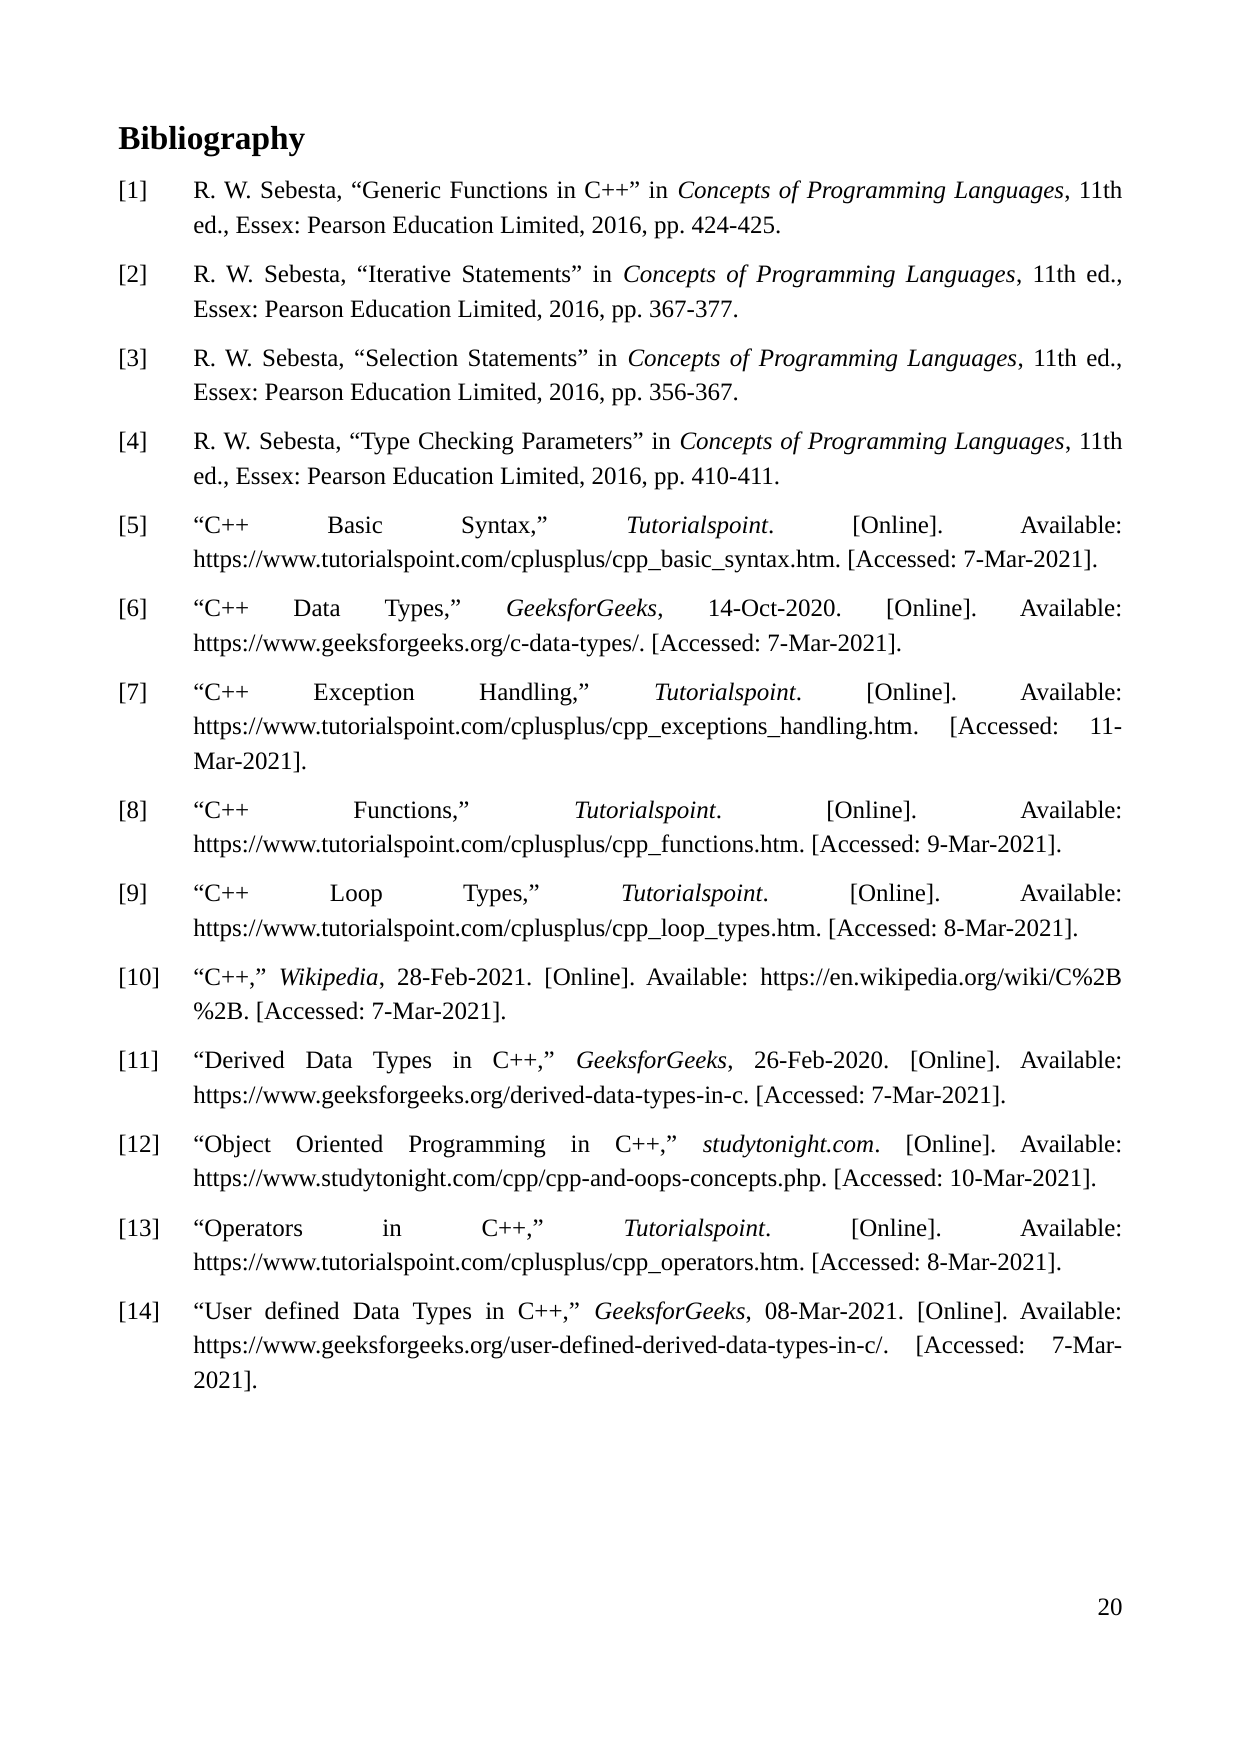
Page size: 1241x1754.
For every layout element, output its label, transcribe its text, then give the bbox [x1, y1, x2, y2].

list “C++ Functions,” Tutorialspoint. [Online]. Available: https://www.tutorialspoint.com/cplusplus/cpp_functions.htm. [Accessed: 9-Mar-2021]. [118, 795, 1122, 858]
list “C++ Exception Handling,” Tutorialspoint. [Online]. Available: https://www.tutorialspoint.com/cplusplus/cpp_exceptions_handling.htm. [Accessed: 11-Mar-2021]. [118, 677, 1122, 774]
list R. W. Sebesta, “Selection Statements” in Concepts of Programming Languages, 11th ed., Essex: Pearson Education Limited, 2016, pp. 356-367. [118, 343, 1122, 406]
list “C++,” Wikipedia, 28-Feb-2021. [Online]. Available: https://en.wikipedia.org/wiki/C%2B%2B. [Accessed: 7-Mar-2021]. [118, 962, 1122, 1025]
list R. W. Sebesta, “Iterative Statements” in Concepts of Programming Languages, 11th ed., Essex: Pearson Education Limited, 2016, pp. 367-377. [118, 259, 1122, 322]
list “C++ Basic Syntax,” Tutorialspoint. [Online]. Available: https://www.tutorialspoint.com/cplusplus/cpp_basic_syntax.htm. [Accessed: 7-Mar-2021]. [118, 510, 1122, 573]
list “User defined Data Types in C++,” GeeksforGeeks, 08-Mar-2021. [Online]. Available: https://www.geeksforgeeks.org/user-defined-derived-data-types-in-c/. [Accessed: 7-Mar-2021]. [118, 1296, 1122, 1394]
list R. W. Sebesta, “Generic Functions in C++” in Concepts of Programming Languages, 11th ed., Essex: Pearson Education Limited, 2016, pp. 424-425. [118, 176, 1122, 239]
list “Operators in C++,” Tutorialspoint. [Online]. Available: https://www.tutorialspoint.com/cplusplus/cpp_operators.htm. [Accessed: 8-Mar-2021]. [118, 1213, 1122, 1276]
list “Derived Data Types in C++,” GeeksforGeeks, 26-Feb-2020. [Online]. Available: https://www.geeksforgeeks.org/derived-data-types-in-c. [Accessed: 7-Mar-2021]. [118, 1046, 1122, 1109]
list “C++ Data Types,” GeeksforGeeks, 14-Oct-2020. [Online]. Available: https://www.geeksforgeeks.org/c-data-types/. [Accessed: 7-Mar-2021]. [118, 593, 1122, 657]
list “C++ Loop Types,” Tutorialspoint. [Online]. Available: https://www.tutorialspoint.com/cplusplus/cpp_loop_types.htm. [Accessed: 8-Mar-2021]. [118, 878, 1122, 942]
subtitle Bibliography [118, 118, 1122, 156]
list “Object Oriented Programming in C++,” studytonight.com. [Online]. Available: https://www.studytonight.com/cpp/cpp-and-oops-concepts.php. [Accessed: 10-Mar-2021]. [118, 1129, 1122, 1192]
list R. W. Sebesta, “Type Checking Parameters” in Concepts of Programming Languages, 11th ed., Essex: Pearson Education Limited, 2016, pp. 410-411. [118, 426, 1122, 489]
